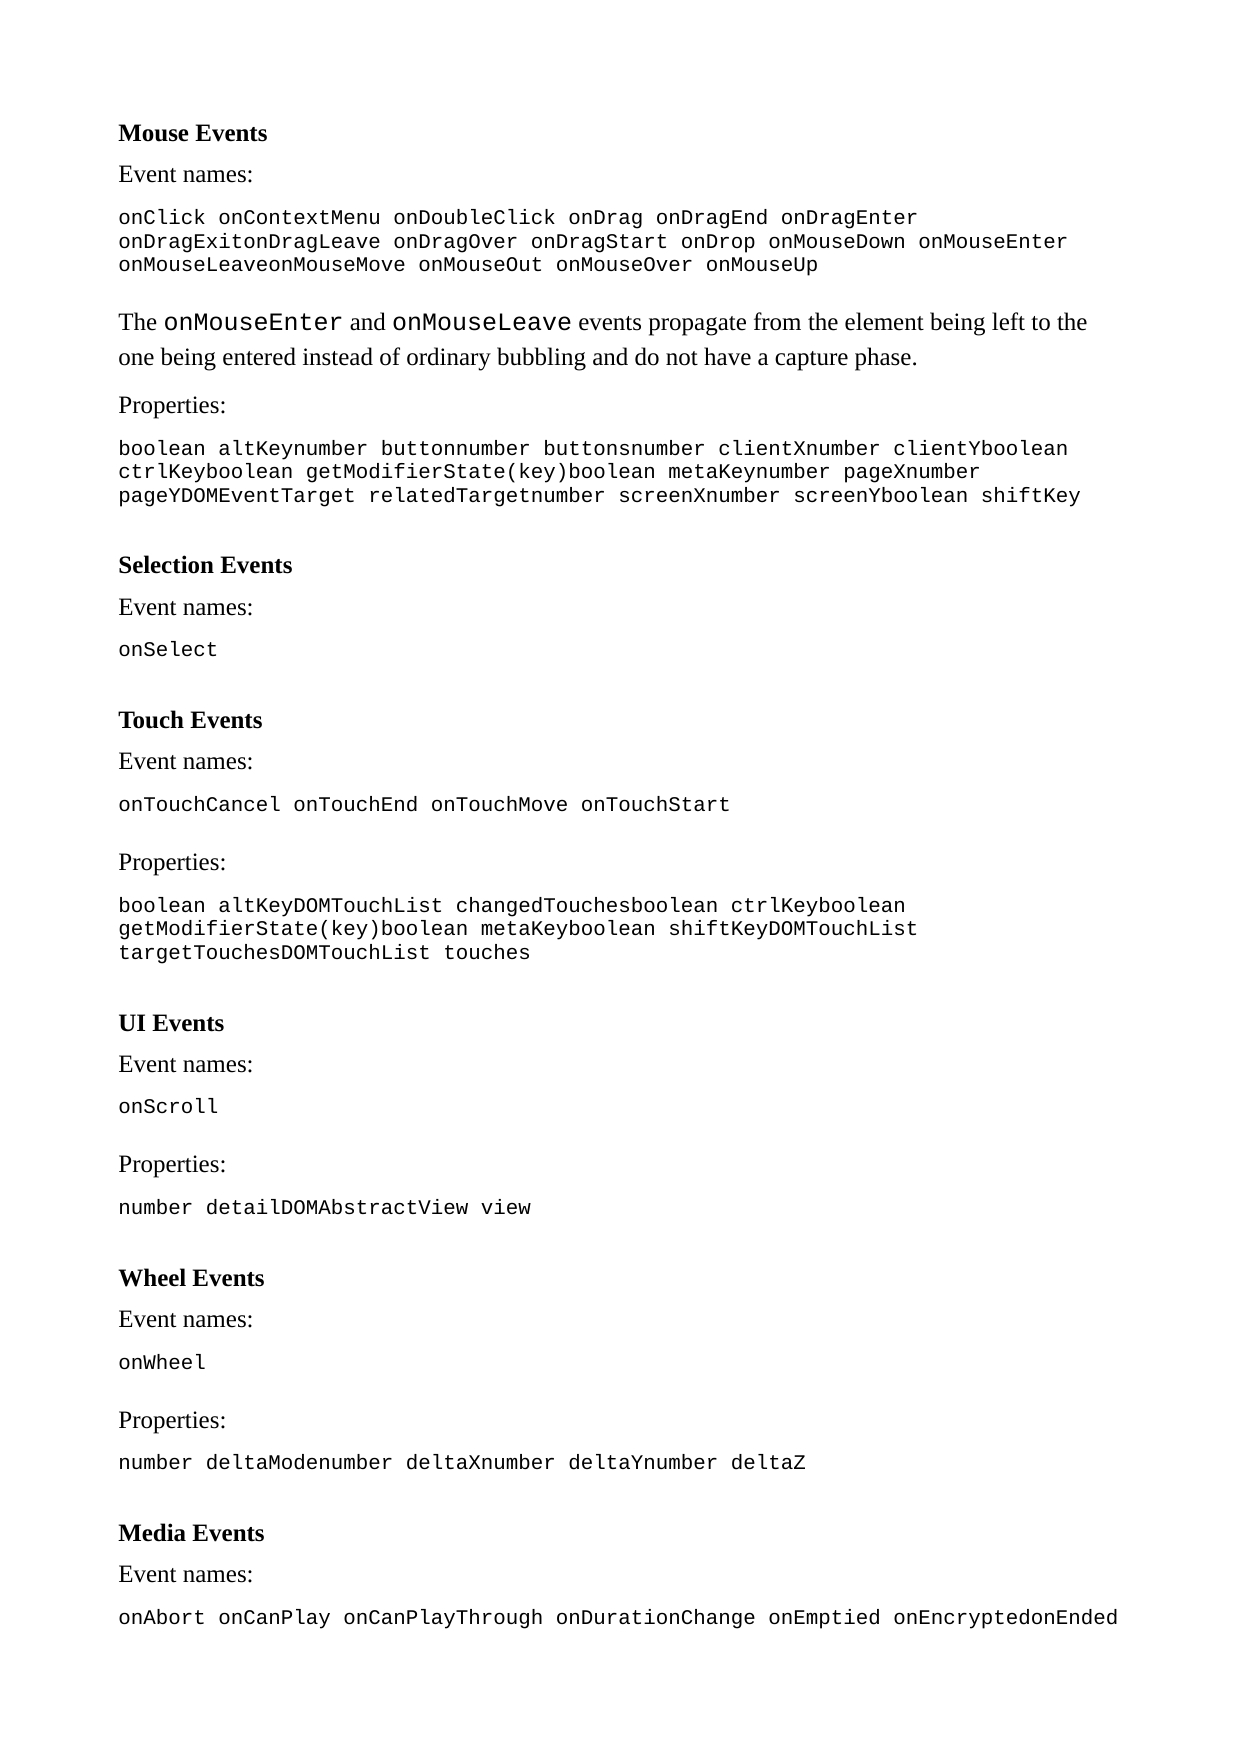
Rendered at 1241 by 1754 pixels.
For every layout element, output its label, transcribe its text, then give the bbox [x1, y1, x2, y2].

text boolean altKeyDOMTouchList changedTouchesboolean ctrlKeyboolean getModifierState(key)boolean metaKeyboolean shiftKeyDOMTouchList targetTouchesDOMTouchList touches [118, 895, 1122, 966]
text Properties: [118, 1149, 1122, 1178]
text Event names: [118, 1049, 1122, 1078]
text onClick onContextMenu onDoubleClick onDrag onDragEnd onDragEnter onDragExitonDragLeave onDragOver onDragStart onDrop onMouseDown onMouseEnter onMouseLeaveonMouseMove onMouseOut onMouseOver onMouseUp [118, 207, 1122, 278]
text Properties: [118, 390, 1122, 419]
text boolean altKeynumber buttonnumber buttonsnumber clientXnumber clientYboolean ctrlKeyboolean getModifierState(key)boolean metaKeynumber pageXnumber pageYDOMEventTarget relatedTargetnumber screenXnumber screenYboolean shiftKey [118, 438, 1122, 509]
subtitle Wheel Events [118, 1263, 1122, 1292]
subtitle Selection Events [118, 551, 1122, 579]
text Event names: [118, 746, 1122, 775]
text onTouchCancel onTouchEnd onTouchMove onTouchStart [118, 794, 1122, 818]
text Event names: [118, 159, 1122, 188]
text Event names: [118, 1304, 1122, 1333]
text onSelect [118, 639, 1122, 663]
text number deltaModenumber deltaXnumber deltaYnumber deltaZ [118, 1452, 1122, 1476]
text onScroll [118, 1096, 1122, 1120]
subtitle Mouse Events [118, 118, 1122, 147]
text onWheel [118, 1352, 1122, 1375]
text Event names: [118, 1559, 1122, 1588]
subtitle Media Events [118, 1518, 1122, 1547]
text Event names: [118, 592, 1122, 621]
text Properties: [118, 847, 1122, 876]
subtitle UI Events [118, 1008, 1122, 1036]
text Properties: [118, 1405, 1122, 1433]
subtitle Touch Events [118, 705, 1122, 734]
text number detailDOMAbstractView view [118, 1197, 1122, 1221]
text The onMouseEnter and onMouseLeave events propagate from the element being left to the one being entered instead of ordinary bubbling and do not have a capture phase. [118, 307, 1122, 371]
text onAbort onCanPlay onCanPlayThrough onDurationChange onEmptied onEncryptedonEnded [118, 1607, 1122, 1631]
